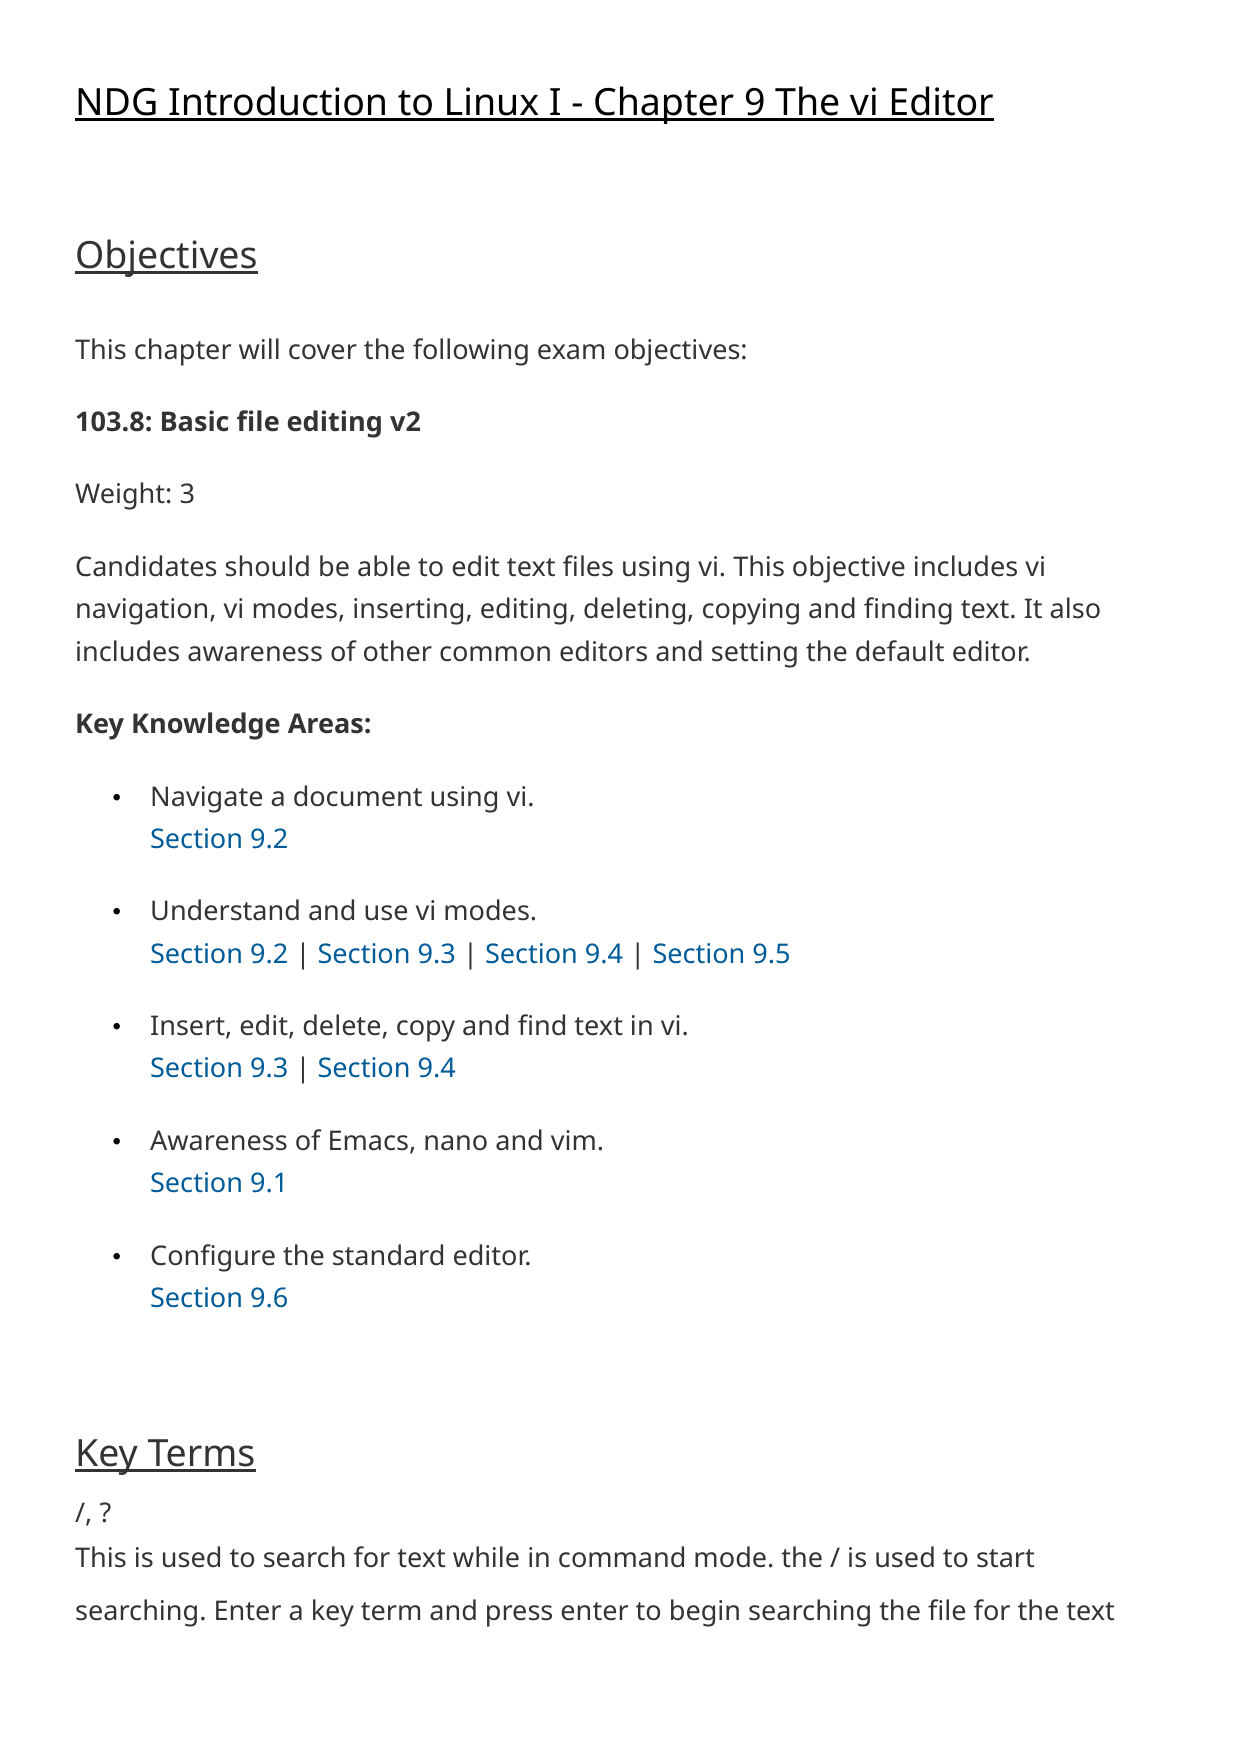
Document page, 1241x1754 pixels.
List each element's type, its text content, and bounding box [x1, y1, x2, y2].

list This is used to search for text while in command mode. the / is used to start searching. Enter a key term and press enter to begin searching the file for the text [75, 1539, 1165, 1628]
subtitle /, ? [75, 1493, 1165, 1530]
text Key Terms [75, 1426, 1165, 1477]
text Objectives [75, 228, 1165, 279]
list Understand and use vi modes. Section 9.2 | Section 9.3 | Section 9.4 | Section 9.5 [112, 892, 1165, 971]
list Navigate a document using vi. Section 9.2 [112, 777, 1165, 856]
list Insert, edit, delete, copy and find text in vi. Section 9.3 | Section 9.4 [112, 1007, 1165, 1086]
list Configure the standard editor. Section 9.6 [112, 1236, 1165, 1315]
list Awareness of Emacs, nano and vim. Section 9.1 [112, 1121, 1165, 1201]
text NDG Introduction to Linux I - Chapter 9 The vi Editor [75, 75, 1165, 126]
text Key Knowledge Areas: [75, 704, 1165, 741]
text This chapter will cover the following exam objectives: [75, 330, 1165, 367]
text 103.8: Basic file editing v2 [75, 403, 1165, 439]
text Candidates should be able to edit text files using vi. This objective includes vi navigation, vi modes, inserting, editing, deleting, copying and finding text. It also includes awareness of other common editors and setting the default editor. [75, 547, 1165, 669]
text Weight: 3 [75, 475, 1165, 512]
